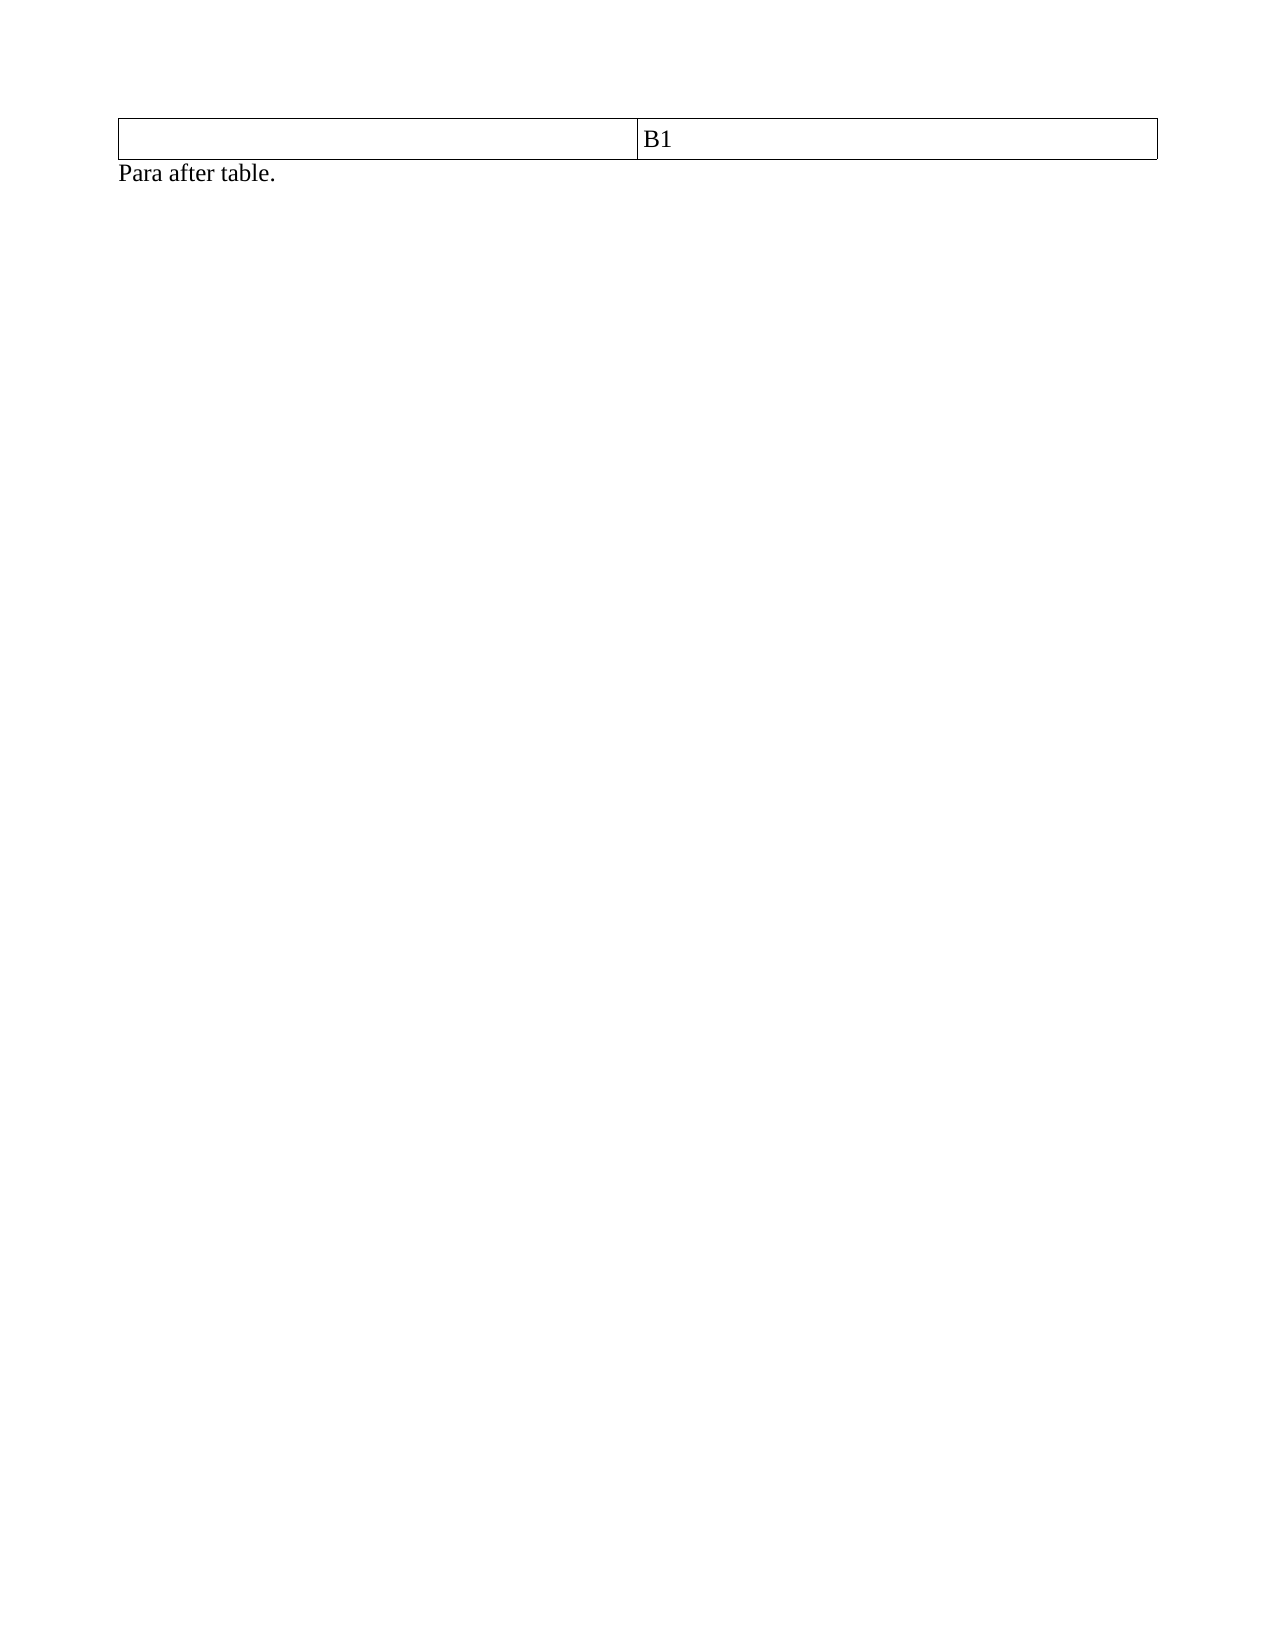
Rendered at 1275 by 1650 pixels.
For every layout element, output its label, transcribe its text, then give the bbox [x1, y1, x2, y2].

table_header B1 [638, 119, 1157, 158]
text Para after table. [118, 160, 1157, 187]
table_header [119, 119, 637, 158]
